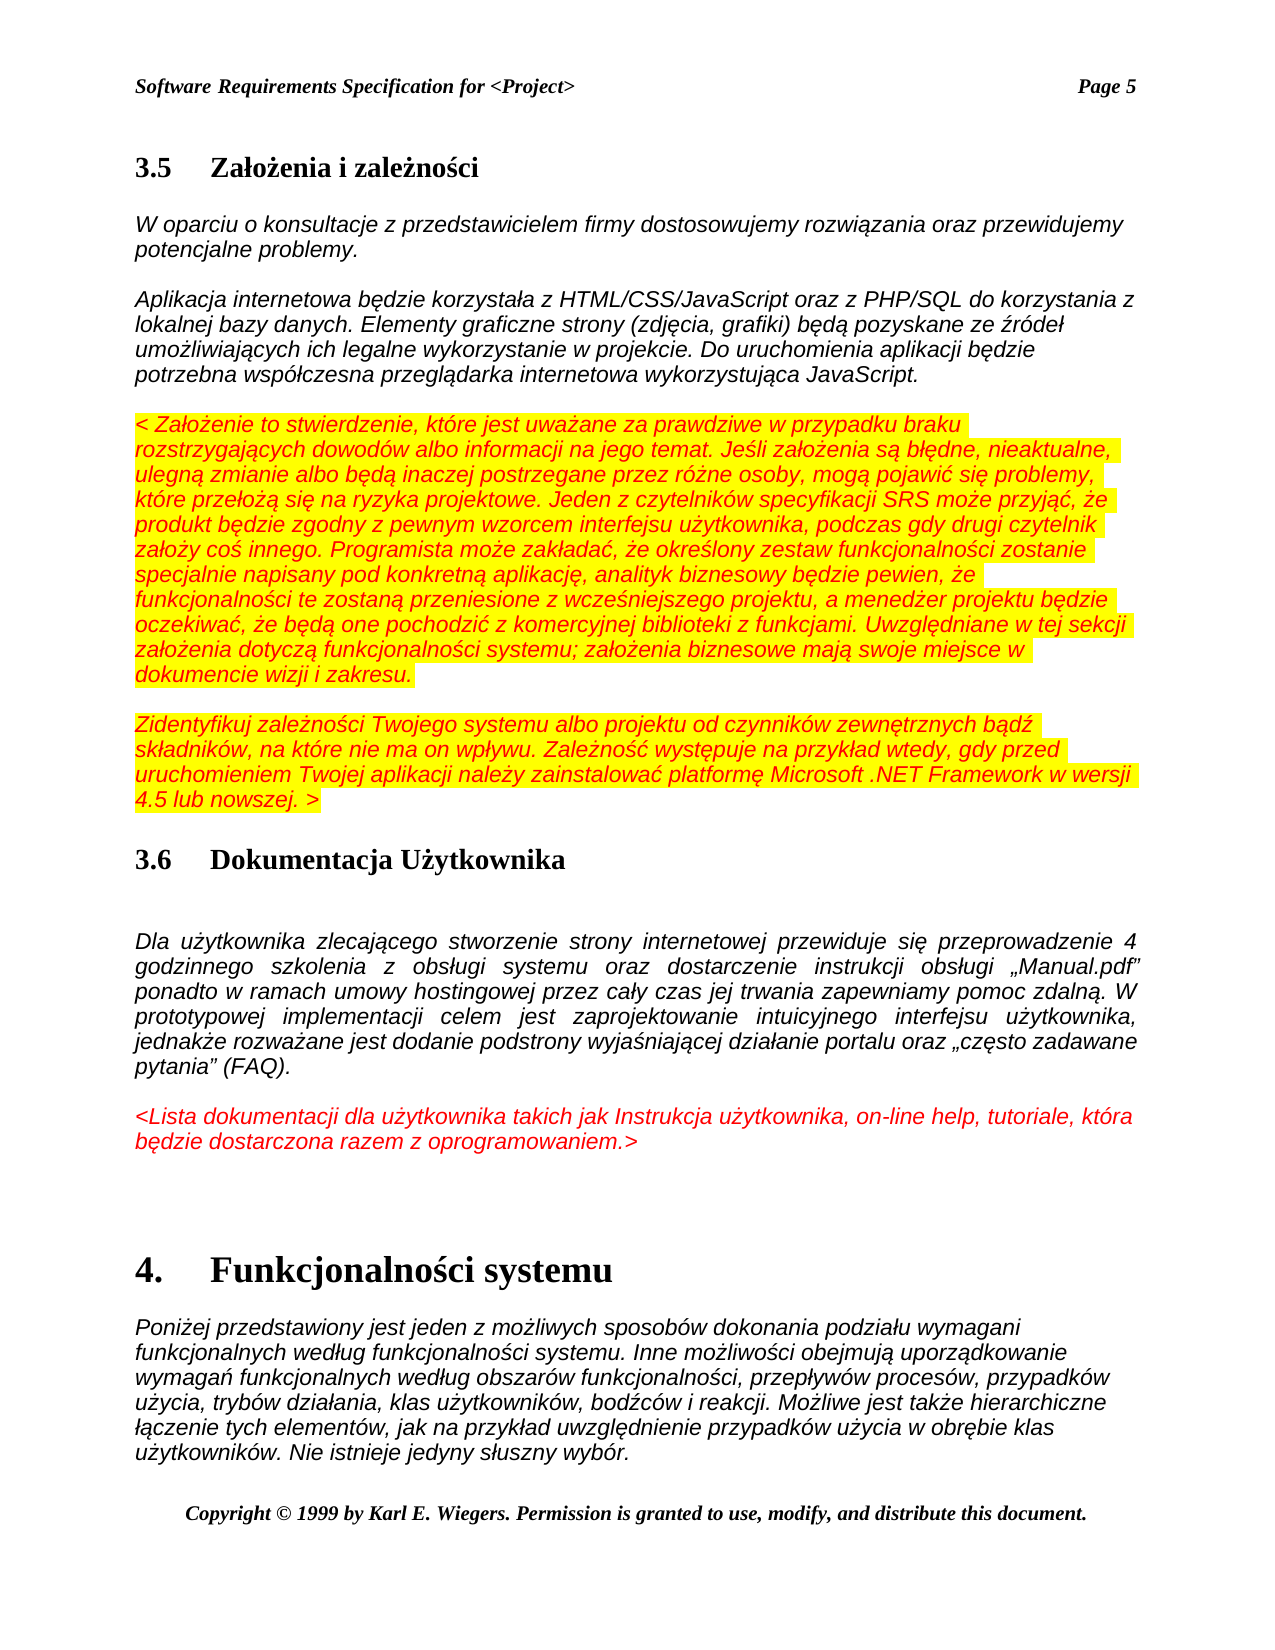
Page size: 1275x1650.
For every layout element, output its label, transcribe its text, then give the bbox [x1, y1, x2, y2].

text Zidentyfikuj zależności Twojego systemu albo projektu od czynników zewnętrznych bądź składników, na które nie ma on wpływu. Zależność występuje na przykład wtedy, gdy przed uruchomieniem Twojej aplikacji należy zainstalować platformę Microsoft .NET Framework w wersji 4.5 lub nowszej. > [135, 713, 1140, 813]
subtitle Funkcjonalności systemu [135, 1248, 1140, 1291]
text W oparciu o konsultacje z przedstawicielem firmy dostosowujemy rozwiązania oraz przewidujemy potencjalne problemy. [135, 213, 1140, 263]
subtitle Dokumentacja Użytkownika [135, 842, 1140, 875]
text Dla użytkownika zlecającego stworzenie strony internetowej przewiduje się przeprowadzenie 4 godzinnego szkolenia z obsługi systemu oraz dostarczenie instrukcji obsługi „Manual.pdf” ponadto w ramach umowy hostingowej przez cały czas jej trwania zapewniamy pomoc zdalną. W prototypowej implementacji celem jest zaprojektowanie intuicyjnego interfejsu użytkownika, jednakże rozważane jest dodanie podstrony wyjaśniającej działanie portalu oraz „często zadawane pytania” (FAQ). [135, 929, 1140, 1079]
text < Założenie to stwierdzenie, które jest uważane za prawdziwe w przypadku braku rozstrzygających dowodów albo informacji na jego temat. Jeśli założenia są błędne, nieaktualne, ulegną zmianie albo będą inaczej postrzegane przez różne osoby, mogą pojawić się problemy, które przełożą się na ryzyka projektowe. Jeden z czytelników specyfikacji SRS może przyjąć, że produkt będzie zgodny z pewnym wzorcem interfejsu użytkownika, podczas gdy drugi czytelnik założy coś innego. Programista może zakładać, że określony zestaw funkcjonalności zostanie specjalnie napisany pod konkretną aplikację, analityk biznesowy będzie pewien, że funkcjonalności te zostaną przeniesione z wcześniejszego projektu, a menedżer projektu będzie oczekiwać, że będą one pochodzić z komercyjnej biblioteki z funkcjami. Uwzględniane w tej sekcji założenia dotyczą funkcjonalności systemu; założenia biznesowe mają swoje miejsce w dokumencie wizji i zakresu. [135, 413, 1140, 688]
text Aplikacja internetowa będzie korzystała z HTML/CSS/JavaScript oraz z PHP/SQL do korzystania z lokalnej bazy danych. Elementy graficzne strony (zdjęcia, grafiki) będą pozyskane ze źródeł umożliwiających ich legalne wykorzystanie w projekcie. Do uruchomienia aplikacji będzie potrzebna współczesna przeglądarka internetowa wykorzystująca JavaScript. [135, 288, 1140, 388]
text <Lista dokumentacji dla użytkownika takich jak Instrukcja użytkownika, on-line help, tutoriale, która będzie dostarczona razem z oprogramowaniem.> [135, 1104, 1140, 1154]
text Poniżej przedstawiony jest jeden z możliwych sposobów dokonania podziału wymagani funkcjonalnych według funkcjonalności systemu. Inne możliwości obejmują uporządkowanie wymagań funkcjonalnych według obszarów funkcjonalności, przepływów procesów, przypadków użycia, trybów działania, klas użytkowników, bodźców i reakcji. Możliwe jest także hierarchiczne łączenie tych elementów, jak na przykład uwzględnienie przypadków użycia w obrębie klas użytkowników. Nie istnieje jedyny słuszny wybór. [135, 1316, 1140, 1466]
subtitle Założenia i zależności [135, 150, 1140, 183]
